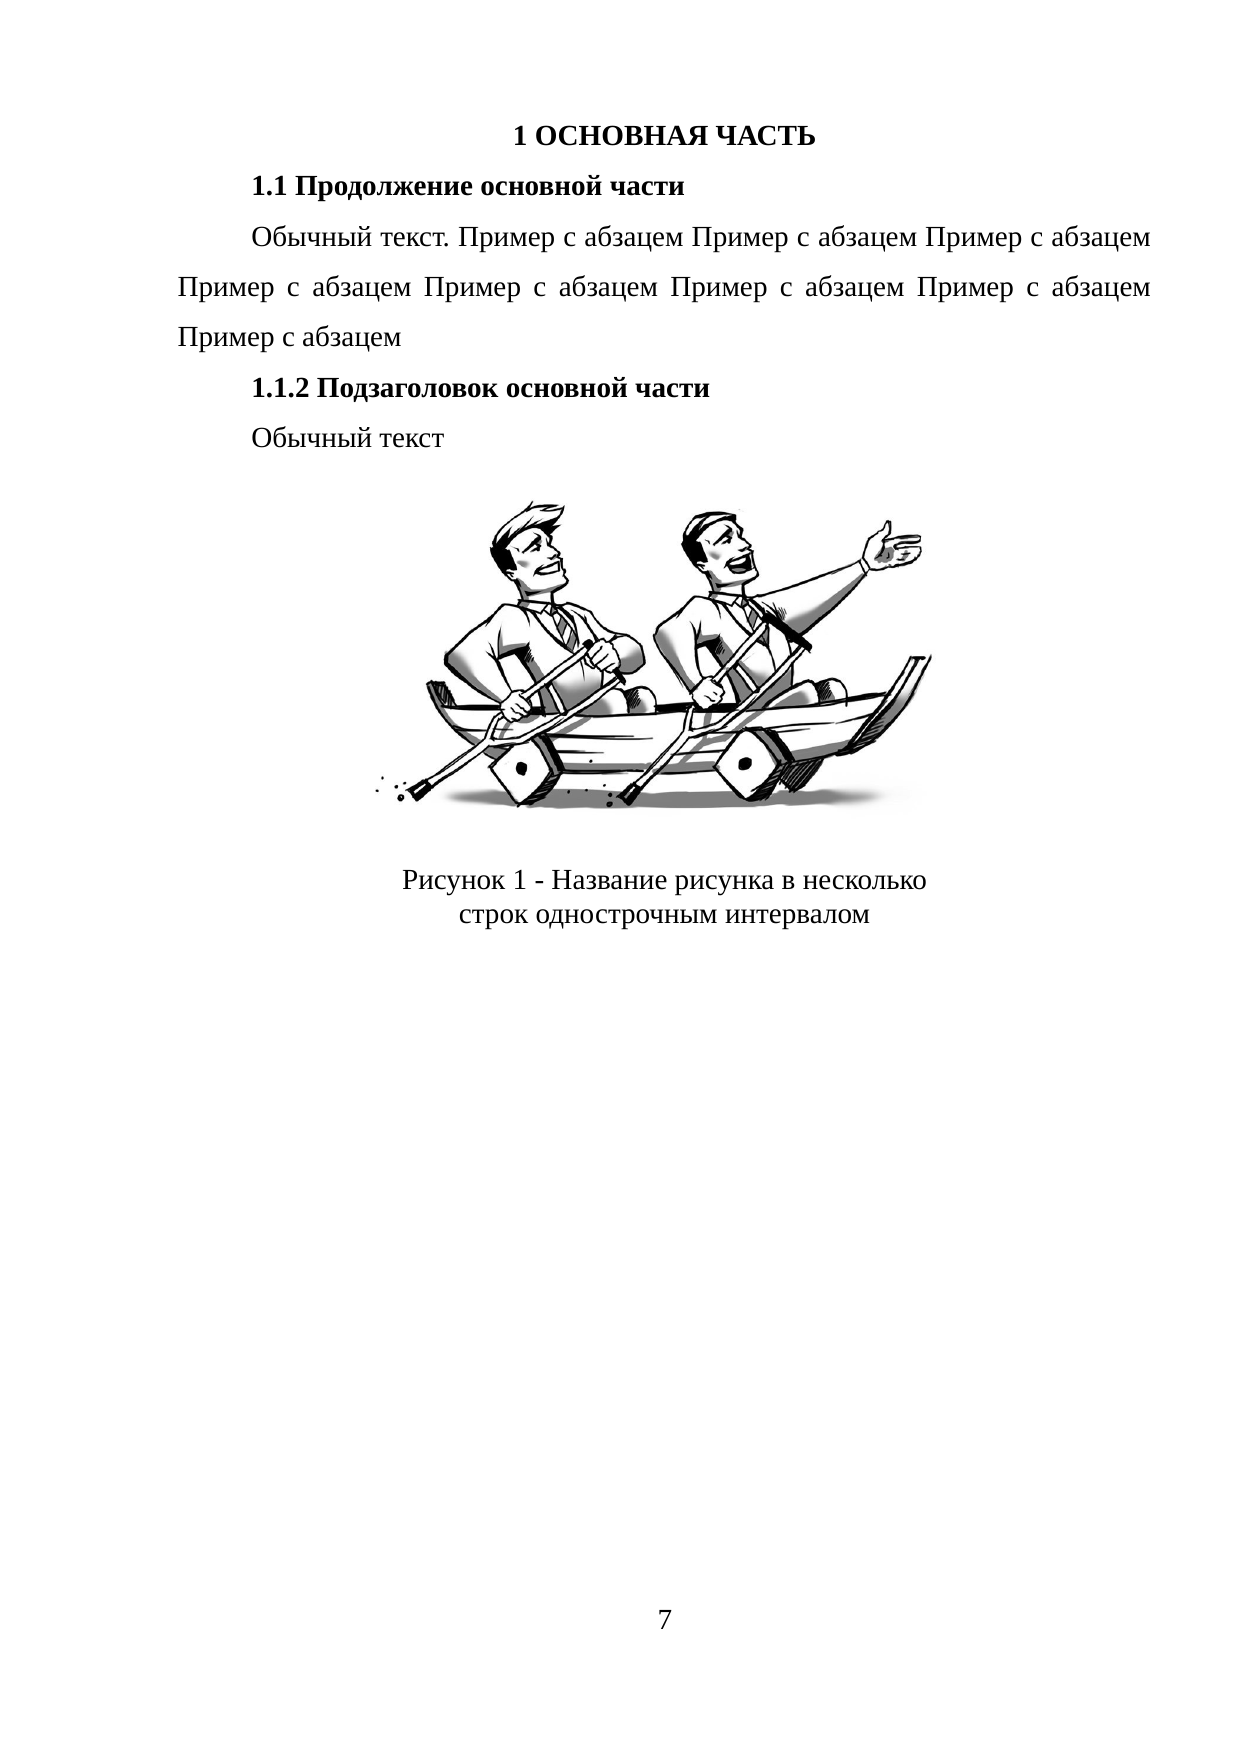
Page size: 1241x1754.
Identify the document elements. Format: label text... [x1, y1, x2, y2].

text Рисунок 1 - Название рисунка в несколько строк однострочным интервалом [370, 863, 958, 929]
subtitle 1 ОСНОВНАЯ ЧАСТЬ [177, 118, 1152, 152]
text Обычный текст. Пример с абзацем Пример с абзацем Пример с абзацем Пример с абзацем Пример с абзацем Пример с абзацем Пример с абзацем Пример с абзацем [177, 219, 1152, 353]
picture [370, 470, 959, 863]
subtitle 1.1 Продолжение основной части [177, 168, 1152, 202]
subtitle 1.1.2 Подзаголовок основной части [177, 370, 1152, 403]
text Обычный текст [177, 420, 1152, 453]
